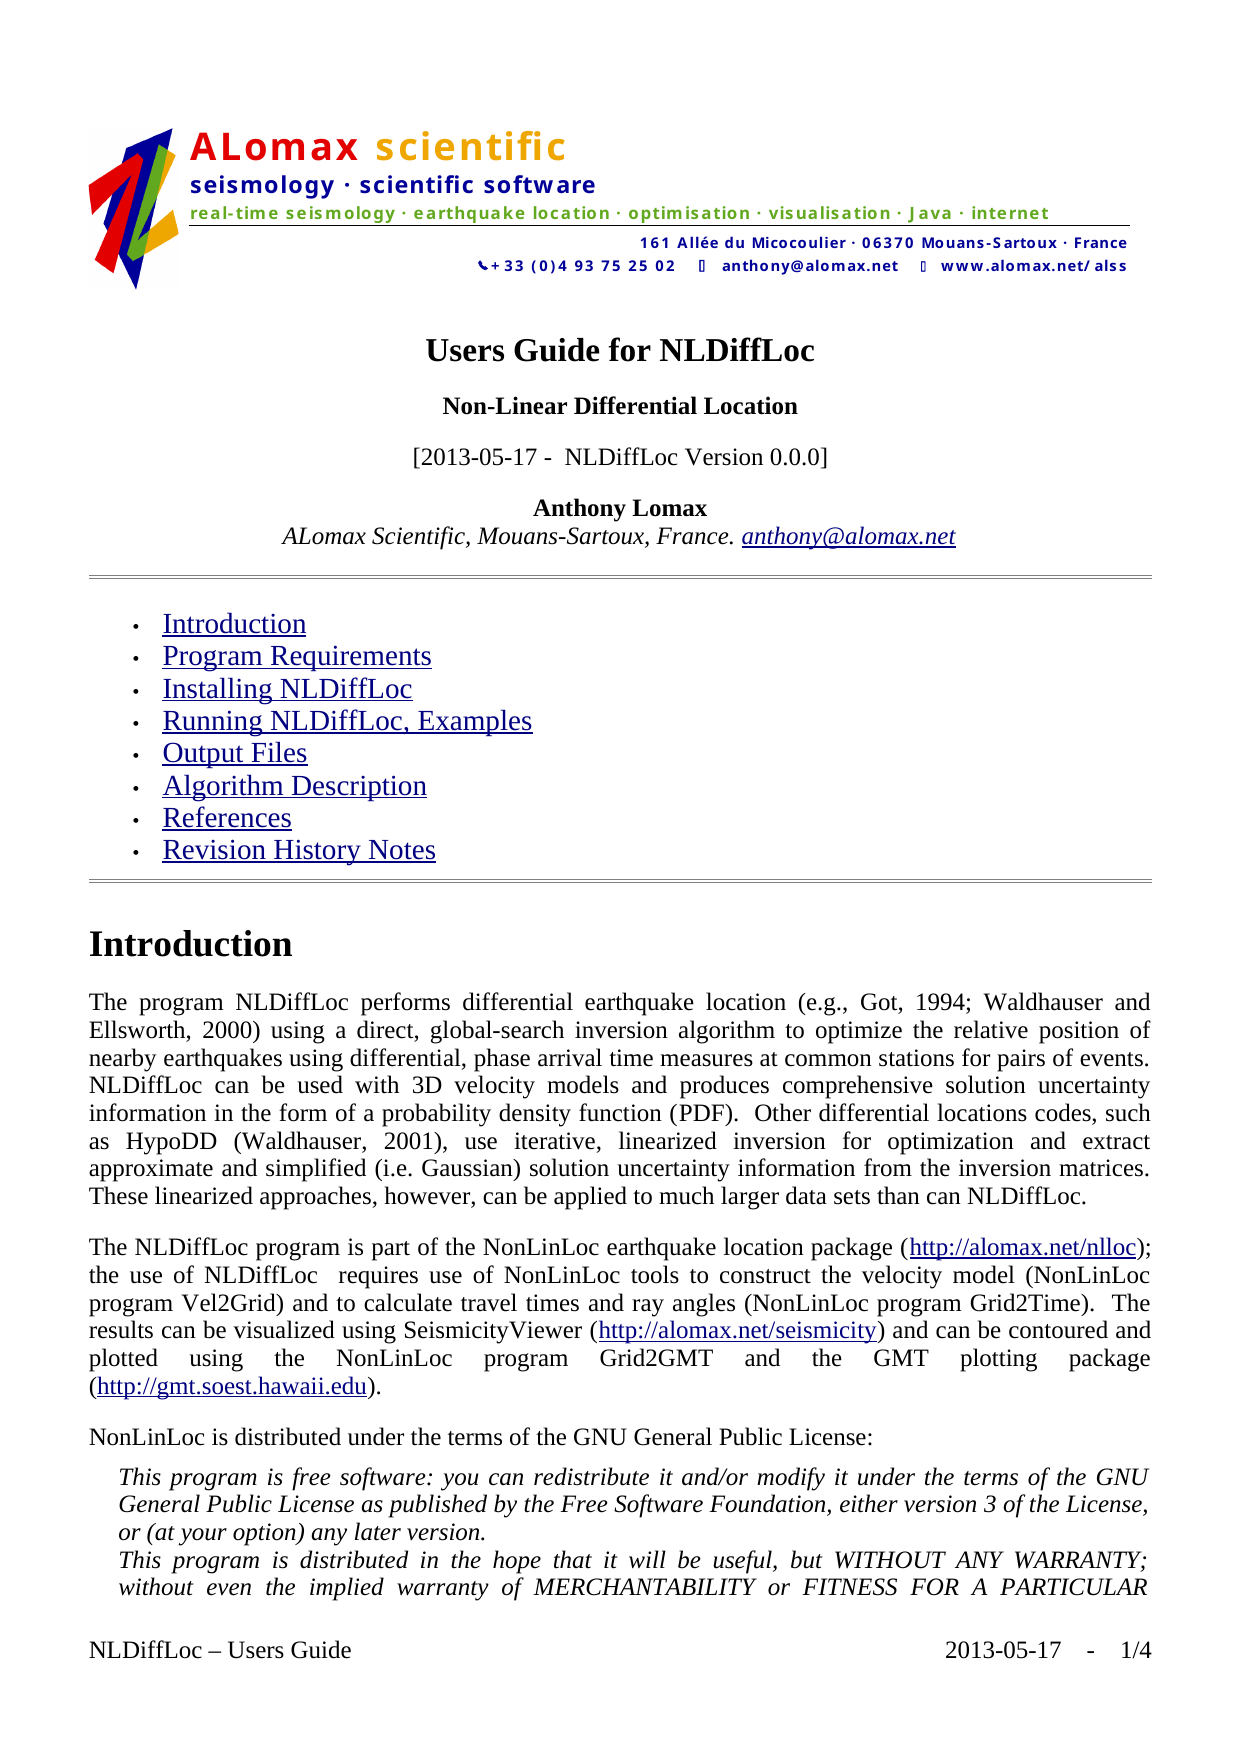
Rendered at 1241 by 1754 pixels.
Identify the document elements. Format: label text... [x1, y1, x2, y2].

text [2013-05-17 - NLDiffLoc Version 0.0.0] [88, 443, 1152, 471]
list Running NLDiffLoc, Examples [133, 704, 1152, 737]
list Introduction [133, 607, 1152, 640]
list Algorithm Description [133, 769, 1152, 801]
text This program is free software: you can redistribute it and/or modify it under the terms of the GNU General Public License as published by the Free Software Foundation, either version 3 of the License, or (at your option) any later version. [118, 1463, 1152, 1546]
subtitle Introduction [88, 923, 1152, 965]
text NonLinLoc is distributed under the terms of the GNU General Public License: [88, 1423, 1152, 1451]
text Anthony Lomax ALomax Scientific, Mouans-Sartoux, France. anthony@alomax.net [88, 494, 1152, 550]
list Program Requirements [133, 640, 1152, 672]
text Non-Linear Differential Location [88, 392, 1152, 420]
text This program is distributed in the hope that it will be useful, but WITHOUT ANY WARRANTY; without even the implied warranty of MERCHANTABILITY or FITNESS FOR A PARTICULAR [118, 1546, 1152, 1601]
text The NLDiffLoc program is part of the NonLinLoc earthquake location package (http://alomax.net/nlloc); the use of NLDiffLoc requires use of NonLinLoc tools to construct the velocity model (NonLinLoc program Vel2Grid) and to calculate travel times and ray angles (NonLinLoc program Grid2Time). The results can be visualized using SeismicityViewer (http://alomax.net/seismicity) and can be contoured and plotted using the NonLinLoc program Grid2GMT and the GMT plotting package (http://gmt.soest.hawaii.edu). [88, 1233, 1152, 1400]
list Output Files [133, 737, 1152, 769]
text The program NLDiffLoc performs differential earthquake location (e.g., Got, 1994; Waldhauser and Ellsworth, 2000) using a direct, global-search inversion algorithm to optimize the relative position of nearby earthquakes using differential, phase arrival time measures at common stations for pairs of events. NLDiffLoc can be used with 3D velocity models and produces comprehensive solution uncertainty information in the form of a probability density function (PDF). Other differential locations codes, such as HypoDD (Waldhauser, 2001), use iterative, linearized inversion for optimization and extract approximate and simplified (i.e. Gaussian) solution uncertainty information from the inversion matrices. These linearized approaches, however, can be applied to much larger data sets than can NLDiffLoc. [88, 988, 1152, 1210]
list References [133, 801, 1152, 833]
title Users Guide for NLDiffLoc [88, 332, 1152, 368]
list Revision History Notes [133, 833, 1152, 866]
list Installing NLDiffLoc [133, 672, 1152, 704]
